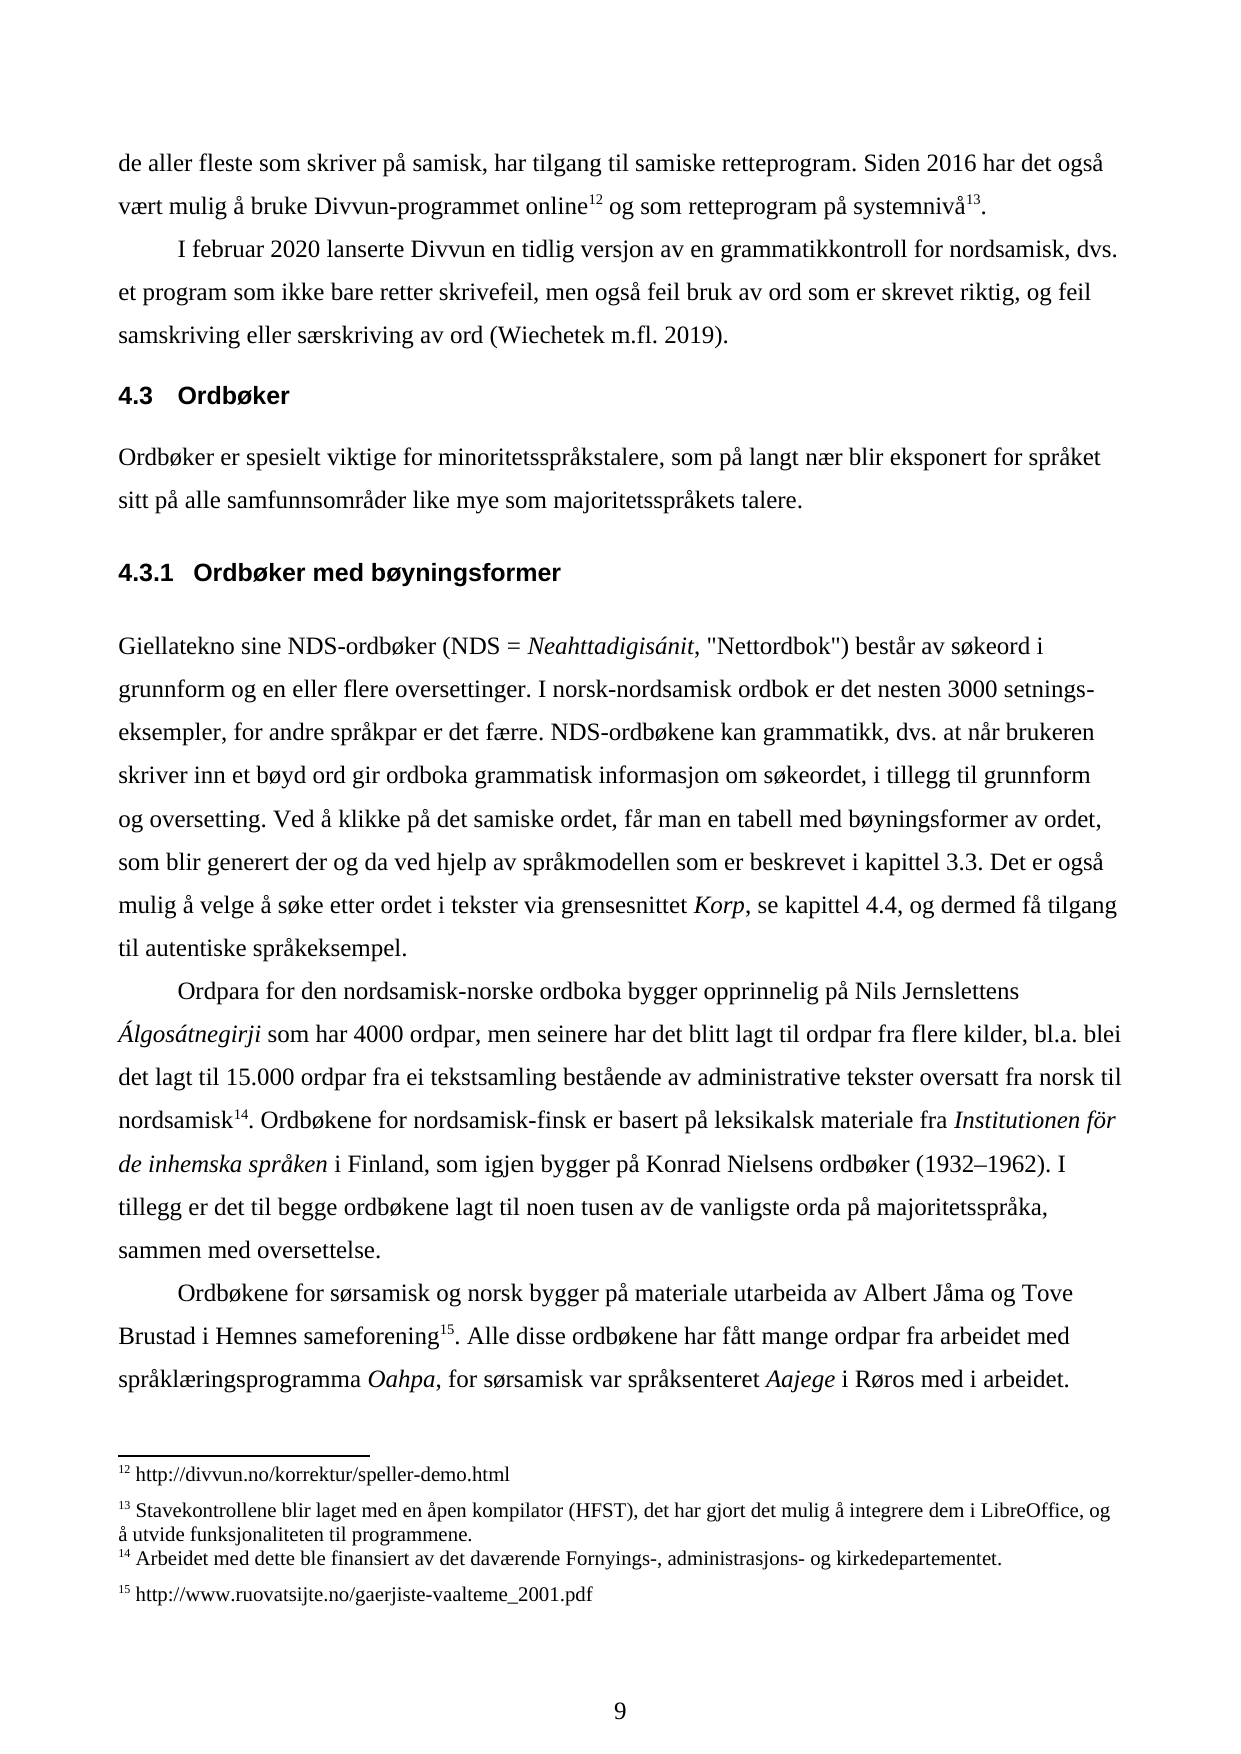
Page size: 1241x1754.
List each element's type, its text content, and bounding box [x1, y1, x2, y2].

text http://divvun.no/korrektur/speller-demo.html [118, 1462, 1122, 1486]
text de aller fleste som skriver på samisk, har tilgang til samiske retteprogram. Siden 2016 har det også vært mulig å bruke Divvun-programmet online og som retteprogram på systemnivå. [118, 148, 1122, 219]
subtitle Ordbøker [118, 381, 1122, 409]
text http://www.ruovatsijte.no/gaerjiste-vaalteme_2001.pdf [118, 1582, 1122, 1606]
text I februar 2020 lanserte Divvun en tidlig versjon av en grammatikkontroll for nordsamisk, dvs. et program som ikke bare retter skrivefeil, men også feil bruk av ord som er skrevet riktig, og feil samskriving eller særskriving av ord (Wiechetek m.fl. 2019). [118, 234, 1122, 349]
text Arbeidet med dette ble finansiert av det daværende Fornyings-, administrasjons- og kirkedepartementet. [118, 1546, 1122, 1570]
text Stavekontrollene blir laget med en åpen kompilator (HFST), det har gjort det mulig å integrere dem i LibreOffice, og å utvide funksjonaliteten til programmene. [118, 1498, 1122, 1546]
text Giellatekno sine NDS-ordbøker (NDS = Neahttadigisánit, "Nettordbok") består av søkeord i grunnform og en eller flere oversettinger. I norsk-nordsamisk ordbok er det nesten 3000 setnings­eksempler, for andre språkpar er det færre. NDS-ordbøkene kan grammatikk, dvs. at når brukeren skriver inn et bøyd ord gir ordboka grammatisk informasjon om søkeordet, i tillegg til grunnform og oversetting. Ved å klikke på det samiske ordet, får man en tabell med bøyningsformer av ordet, som blir generert der og da ved hjelp av språkmodellen som er beskrevet i kapittel 3.3. Det er også mulig å velge å søke etter ordet i tekster via grensesnittet Korp, se kapittel 4.4, og dermed få tilgang til autentiske språkeksempel. [118, 631, 1122, 962]
text Ordpara for den nordsamisk-norske ordboka bygger opprinnelig på Nils Jernslettens Álgosátnegirji som har 4000 ordpar, men seinere har det blitt lagt til ordpar fra flere kilder, bl.a. blei det lagt til 15.000 ordpar fra ei tekstsamling bestående av administrative tekster oversatt fra norsk til nordsamisk. Ordbøkene for nordsamisk-finsk er basert på leksikalsk materiale fra Institutionen för de inhemska språken i Finland, som igjen bygger på Konrad Nielsens ordbøker (1932–1962). I tillegg er det til begge ordbøkene lagt til noen tusen av de vanligste orda på majoritetsspråka, sammen med oversettelse. [118, 976, 1122, 1264]
text Ordbøker er spesielt viktige for minoritetsspråkstalere, som på langt nær blir eksponert for språket sitt på alle samfunnsområder like mye som majoritetsspråkets talere. [118, 442, 1122, 513]
text Ordbøkene for sørsamisk og norsk bygger på materiale utarbeida av Albert Jåma og Tove Brustad i Hemnes sameforening. Alle disse ordbøkene har fått mange ordpar fra arbeidet med språklæringsprogramma Oahpa, for sørsamisk var språksenteret Aajege i Røros med i arbeidet. [118, 1278, 1122, 1393]
subtitle Ordbøker med bøyningsformer [118, 558, 1122, 587]
